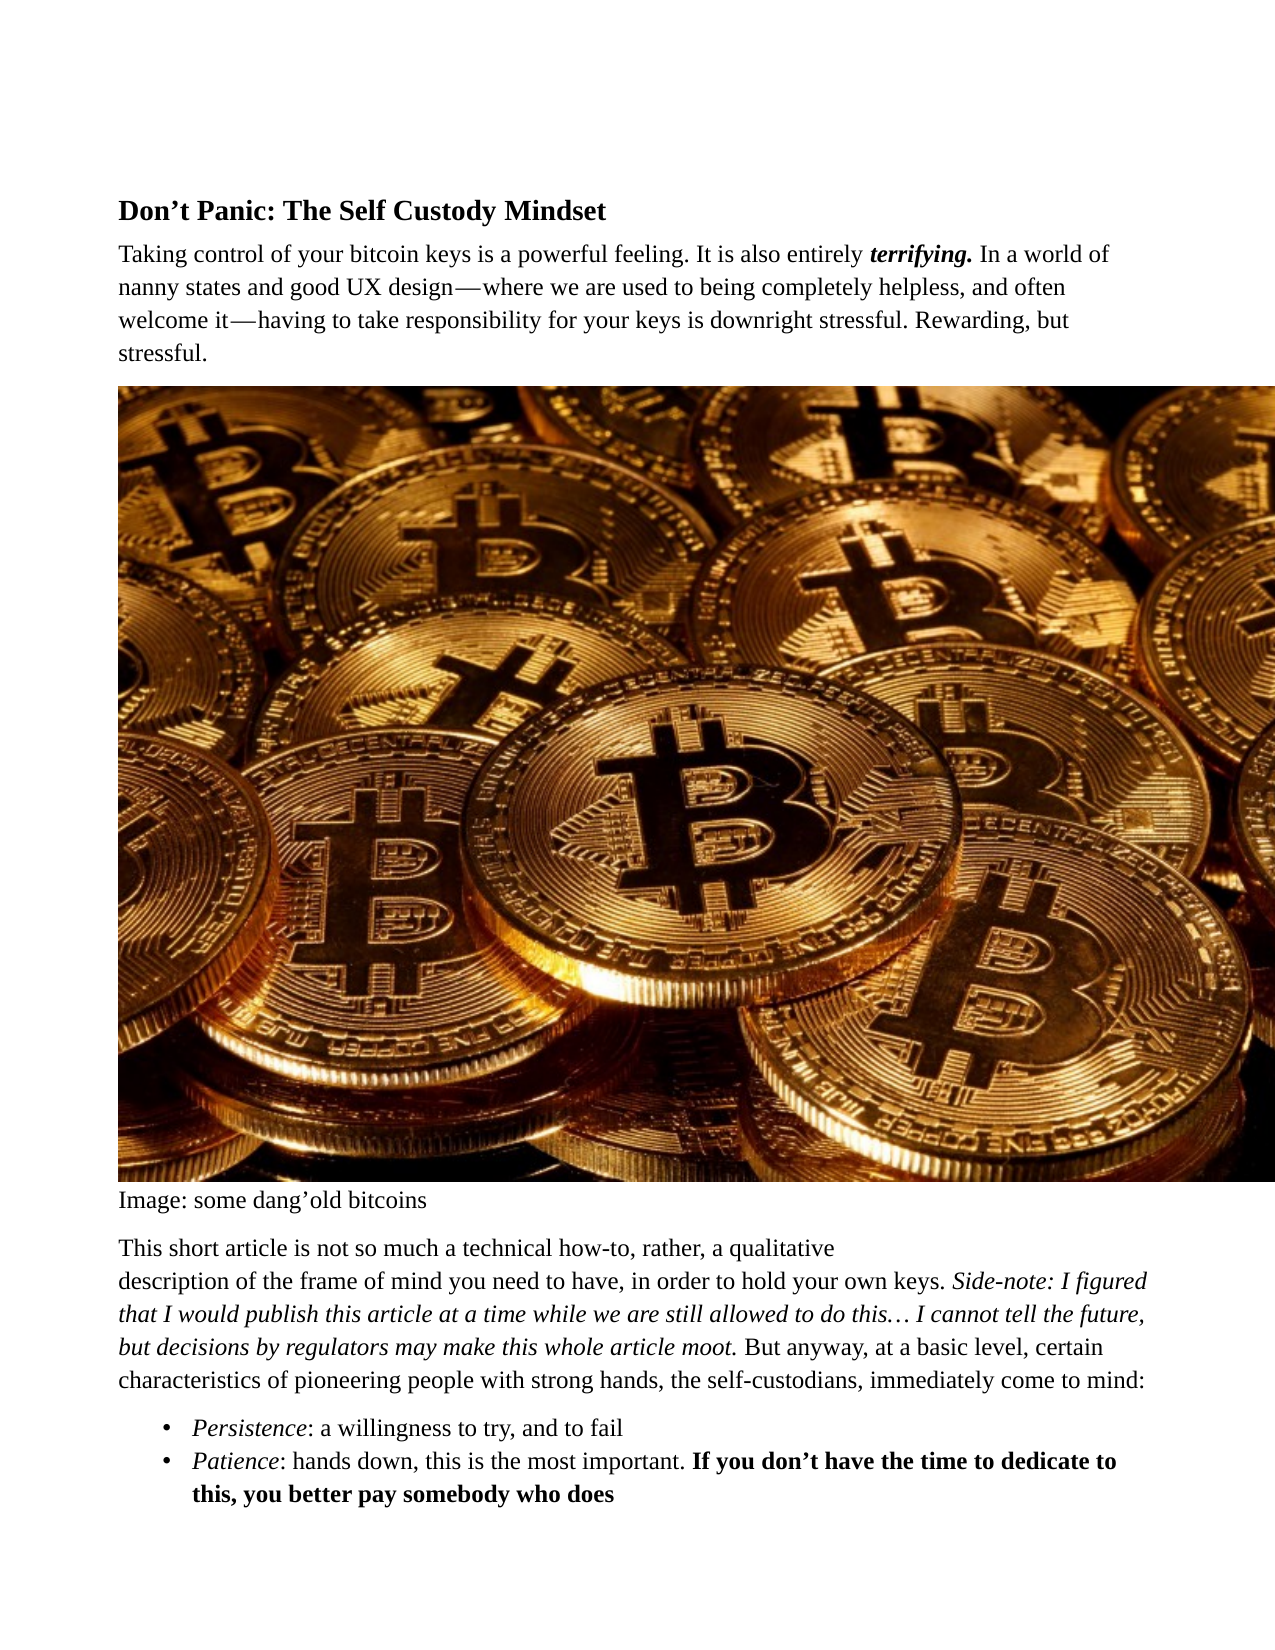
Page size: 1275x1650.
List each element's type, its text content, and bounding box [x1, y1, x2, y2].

subtitle Don’t Panic: The Self Custody Mindset [118, 193, 1157, 227]
picture [118, 386, 1275, 1182]
list Patience: hands down, this is the most important. If you don’t have the time to dedicate to this, you better pay somebody who does [162, 1446, 1157, 1508]
list Persistence: a willingness to try, and to fail [162, 1413, 1157, 1442]
text Taking control of your bitcoin keys is a powerful feeling. It is also entirely terrifying. In a world of nanny states and good UX design — where we are used to being completely helpless, and often welcome it — having to take responsibility for your keys is downright stressful. Rewarding, but stressful. [118, 239, 1157, 367]
text Image: some dang’old bitcoins [118, 1182, 1157, 1214]
text This short article is not so much a technical how-to, rather, a qualitative description of the frame of mind you need to have, in order to hold your own keys. Side-note: I figured that I would publish this article at a time while we are still allowed to do this… I cannot tell the future, but decisions by regulators may make this whole article moot. But anyway, at a basic level, certain characteristics of pioneering people with strong hands, the self-custodians, immediately come to mind: [118, 1233, 1157, 1394]
